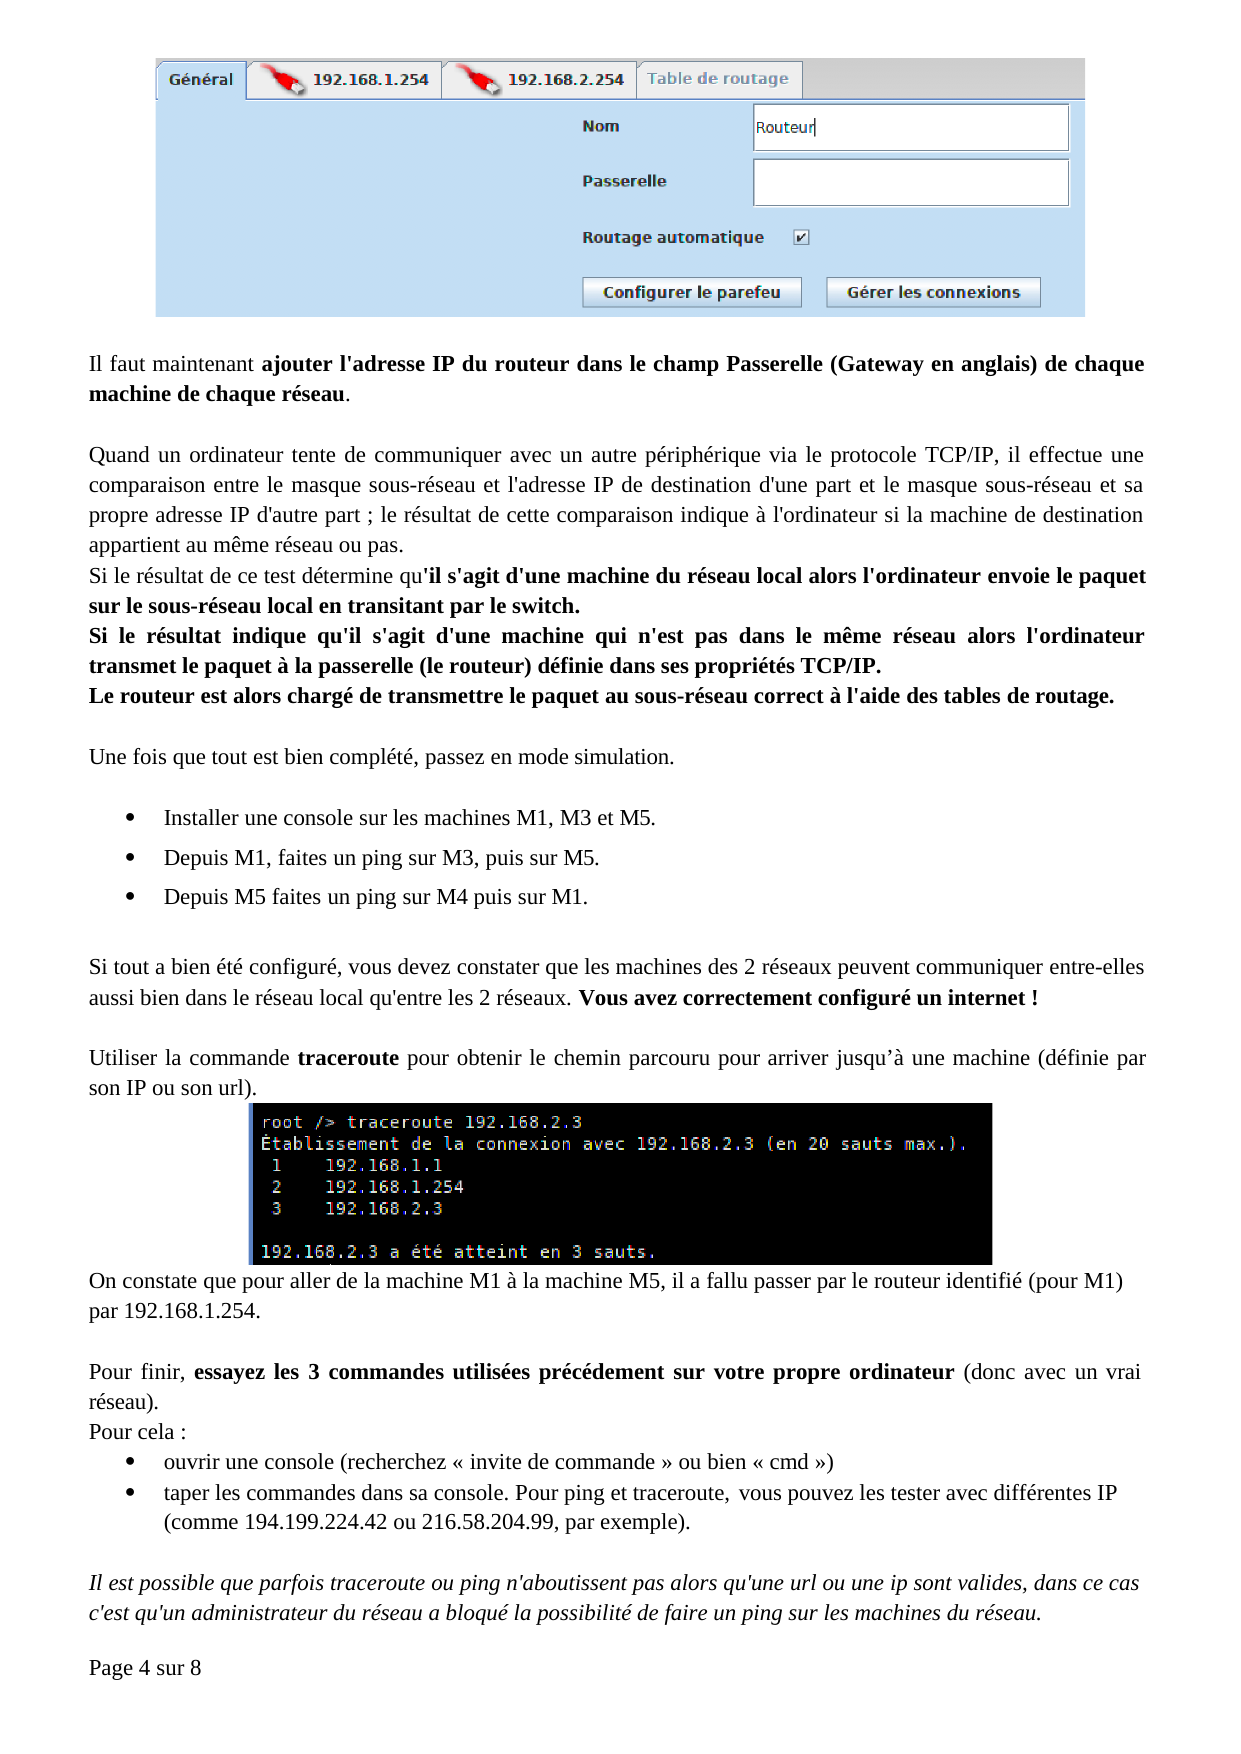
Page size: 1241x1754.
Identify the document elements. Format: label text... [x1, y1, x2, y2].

picture [248, 1103, 993, 1265]
subtitle Il faut maintenant ajouter l'adresse IP du routeur dans le champ Passerelle (Gateway en anglais) de chaque machine de chaque réseau. [88, 351, 1147, 407]
picture [155, 58, 1086, 317]
list Depuis M5 faites un ping sur M4 puis sur M1. [126, 883, 1161, 909]
text Pour cela : [88, 1418, 1161, 1444]
text Pour finir, essayez les 3 commandes utilisées précédement sur votre propre ordinateur (donc avec un vrai réseau). [88, 1358, 1146, 1414]
text Une fois que tout est bien complété, passez en mode simulation. [88, 743, 1161, 769]
list Depuis M1, faites un ping sur M3, puis sur M5. [126, 844, 1161, 870]
text Utiliser la commande traceroute pour obtenir le chemin parcouru pour arriver jusqu’à une machine (définie par son IP ou son url). [88, 1044, 1146, 1100]
list Installer une console sur les machines M1, M3 et M5. [126, 804, 1161, 831]
text Si tout a bien été configuré, vous devez constater que les machines des 2 réseaux peuvent communiquer entre-elles aussi bien dans le réseau local qu'entre les 2 réseaux. Vous avez correctement configuré un internet ! [88, 953, 1145, 1010]
text Il est possible que parfois traceroute ou ping n'aboutissent pas alors qu'une url ou une ip sont valides, dans ce cas c'est qu'un administrateur du réseau a bloqué la possibilité de faire un ping sur les machines du réseau. [88, 1569, 1146, 1626]
subtitle Si le résultat indique qu'il s'agit d'une machine qui n'est pas dans le même réseau alors l'ordinateur transmet le paquet à la passerelle (le routeur) définie dans ses propriétés TCP/IP. [88, 622, 1146, 678]
text Si le résultat de ce test détermine qu'il s'agit d'une machine du réseau local alors l'ordinateur envoie le paquet sur le sous-réseau local en transitant par le switch. [88, 562, 1147, 618]
list taper les commandes dans sa console. Pour ping et traceroute, vous pouvez les tester avec différentes IP (comme 194.199.224.42 ou 216.58.204.99, par exemple). [126, 1478, 1146, 1534]
text On constate que pour aller de la machine M1 à la machine M5, il a fallu passer par le routeur identifié (pour M1) par 192.168.1.254. [88, 1267, 1146, 1324]
text Le routeur est alors chargé de transmettre le paquet au sous-réseau correct à l'aide des tables de routage. [88, 682, 1161, 708]
text Quand un ordinateur tente de communiquer avec un autre périphérique via le protocole TCP/IP, il effectue une comparaison entre le masque sous-réseau et l'adresse IP de destination d'une part et le masque sous-réseau et sa propre adresse IP d'autre part ; le résultat de cette comparaison indique à l'ordinateur si la machine de destination appartient au même réseau ou pas. [88, 441, 1146, 558]
list ouvrir une console (recherchez « invite de commande » ou bien « cmd ») [126, 1448, 1161, 1474]
